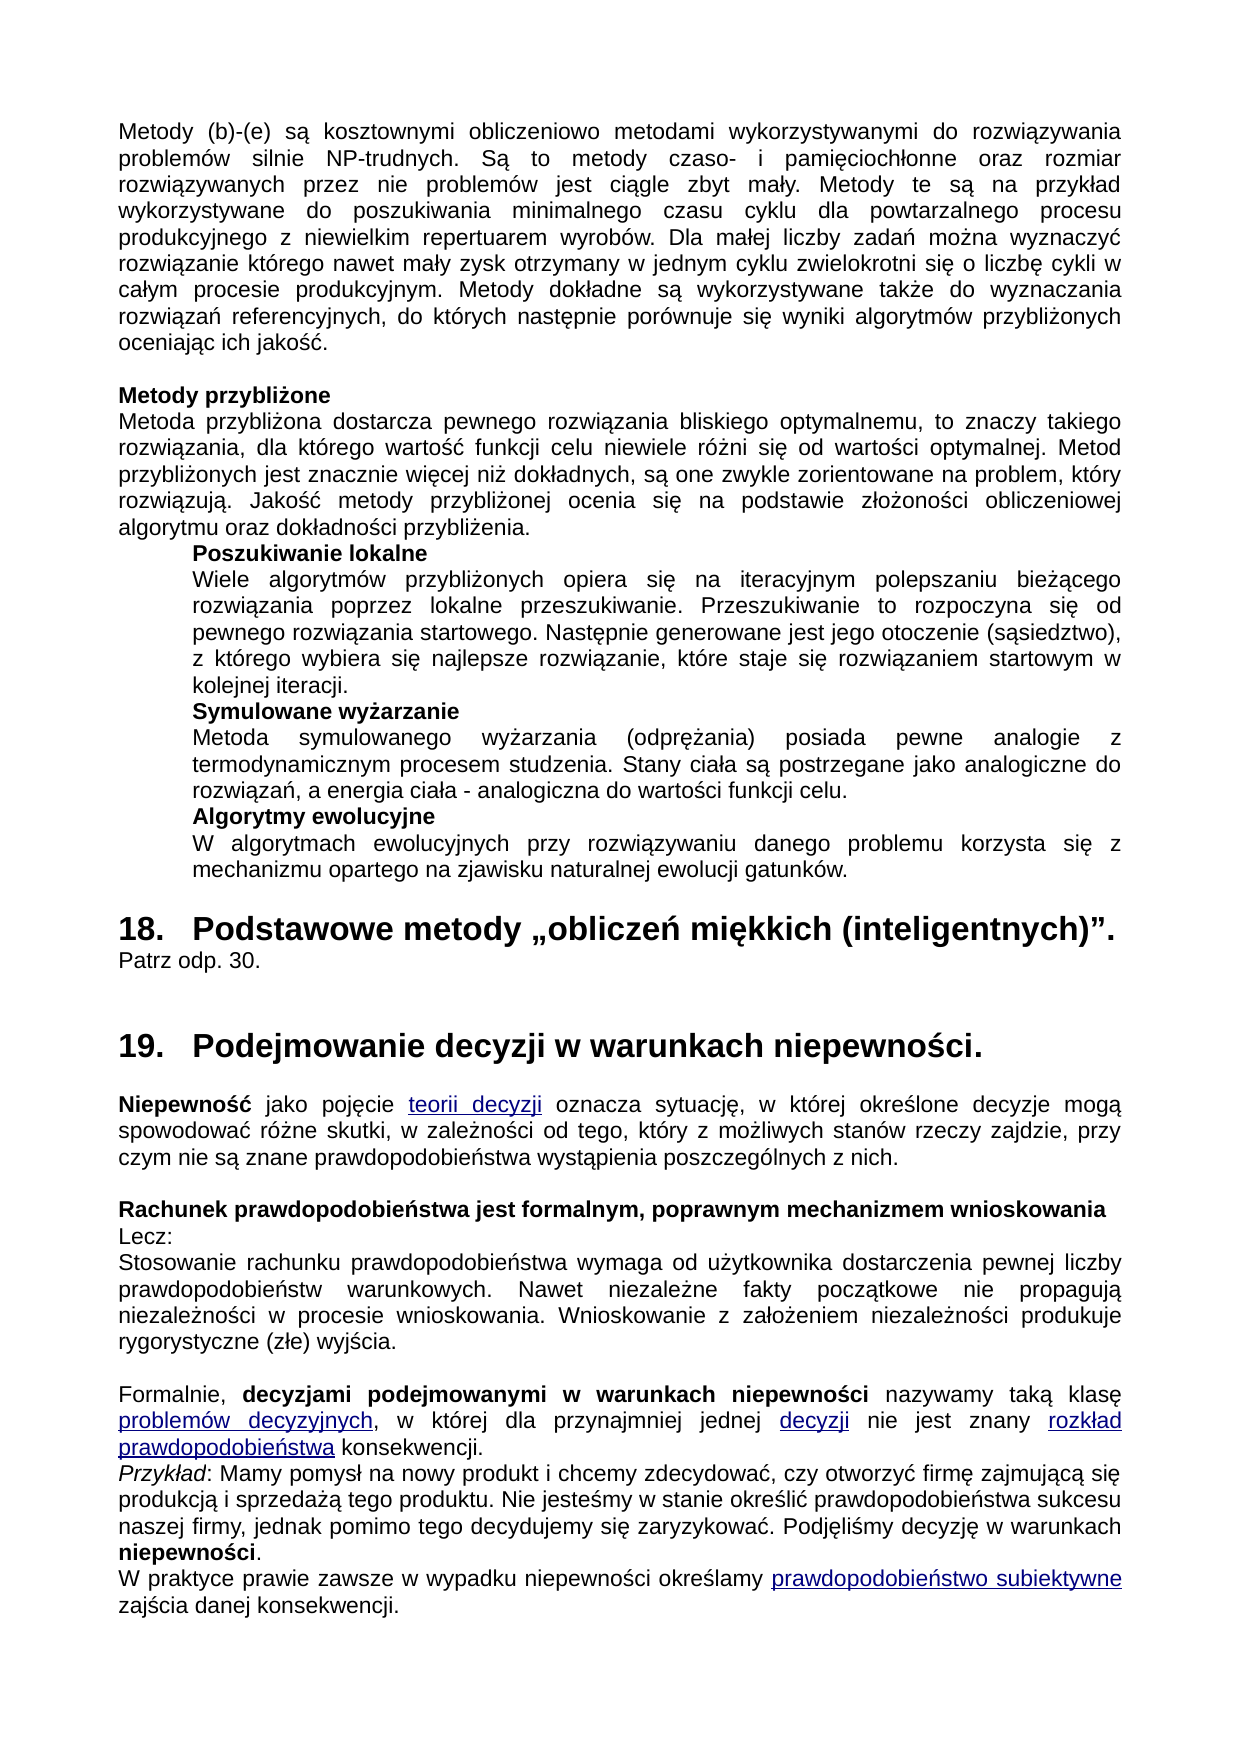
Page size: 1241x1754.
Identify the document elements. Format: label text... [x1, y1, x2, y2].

text W algorytmach ewolucyjnych przy rozwiązywaniu danego problemu korzysta się z mechanizmu opartego na zjawisku naturalnej ewolucji gatunków. [192, 830, 1122, 882]
text Formalnie, decyzjami podejmowanymi w warunkach niepewności nazywamy taką klasę problemów decyzyjnych, w której dla przynajmniej jednej decyzji nie jest znany rozkład prawdopodobieństwa konsekwencji. [118, 1381, 1122, 1460]
text W praktyce prawie zawsze w wypadku niepewności określamy prawdopodobieństwo subiektywne zajścia danej konsekwencji. [118, 1565, 1122, 1618]
text Stosowanie rachunku prawdopodobieństwa wymaga od użytkownika dostarczenia pewnej liczby prawdopodobieństw warunkowych. Nawet niezależne fakty początkowe nie propagują niezależności w procesie wnioskowania. Wnioskowanie z założeniem niezależności produkuje rygorystyczne (złe) wyjścia. [118, 1249, 1122, 1354]
text Niepewność jako pojęcie teorii decyzji oznacza sytuację, w której określone decyzje mogą spowodować różne skutki, w zależności od tego, który z możliwych stanów rzeczy zajdzie, przy czym nie są znane prawdopodobieństwa wystąpienia poszczególnych z nich. [118, 1091, 1122, 1170]
text Wiele algorytmów przybliżonych opiera się na iteracyjnym polepszaniu bieżącego rozwiązania poprzez lokalne przeszukiwanie. Przeszukiwanie to rozpoczyna się od pewnego rozwiązania startowego. Następnie generowane jest jego otoczenie (sąsiedztwo), z którego wybiera się najlepsze rozwiązanie, które staje się rozwiązaniem startowym w kolejnej iteracji. [192, 566, 1122, 698]
text 19. Podejmowanie decyzji w warunkach niepewności. [118, 1026, 1122, 1065]
text Algorytmy ewolucyjne [192, 803, 1122, 830]
text Rachunek prawdopodobieństwa jest formalnym, poprawnym mechanizmem wnioskowania [118, 1196, 1122, 1223]
text Przykład: Mamy pomysł na nowy produkt i chcemy zdecydować, czy otworzyć firmę zajmującą się produkcją i sprzedażą tego produktu. Nie jesteśmy w stanie określić prawdopodobieństwa sukcesu naszej firmy, jednak pomimo tego decydujemy się zaryzykować. Podjęliśmy decyzję w warunkach niepewności. [118, 1460, 1122, 1565]
text Patrz odp. 30. [118, 947, 1122, 973]
text 18. Podstawowe metody „obliczeń miękkich (inteligentnych)”. [118, 909, 1122, 947]
text Lecz: [118, 1223, 1122, 1249]
text Poszukiwanie lokalne [192, 540, 1122, 566]
text Metody (b)-(e) są kosztownymi obliczeniowo metodami wykorzystywanymi do rozwiązywania problemów silnie NP-trudnych. Są to metody czaso- i pamięciochłonne oraz rozmiar rozwiązywanych przez nie problemów jest ciągle zbyt mały. Metody te są na przykład wykorzystywane do poszukiwania minimalnego czasu cyklu dla powtarzalnego procesu produkcyjnego z niewielkim repertuarem wyrobów. Dla małej liczby zadań można wyznaczyć rozwiązanie którego nawet mały zysk otrzymany w jednym cyklu zwielokrotni się o liczbę cykli w całym procesie produkcyjnym. Metody dokładne są wykorzystywane także do wyznaczania rozwiązań referencyjnych, do których następnie porównuje się wyniki algorytmów przybliżonych oceniając ich jakość. [118, 118, 1122, 355]
text Symulowane wyżarzanie [192, 698, 1122, 724]
text Metoda przybliżona dostarcza pewnego rozwiązania bliskiego optymalnemu, to znaczy takiego rozwiązania, dla którego wartość funkcji celu niewiele różni się od wartości optymalnej. Metod przybliżonych jest znacznie więcej niż dokładnych, są one zwykle zorientowane na problem, który rozwiązują. Jakość metody przybliżonej ocenia się na podstawie złożoności obliczeniowej algorytmu oraz dokładności przybliżenia. [118, 408, 1122, 540]
text Metoda symulowanego wyżarzania (odprężania) posiada pewne analogie z termodynamicznym procesem studzenia. Stany ciała są postrzegane jako analogiczne do rozwiązań, a energia ciała - analogiczna do wartości funkcji celu. [192, 724, 1122, 803]
text Metody przybliżone [118, 382, 1122, 408]
